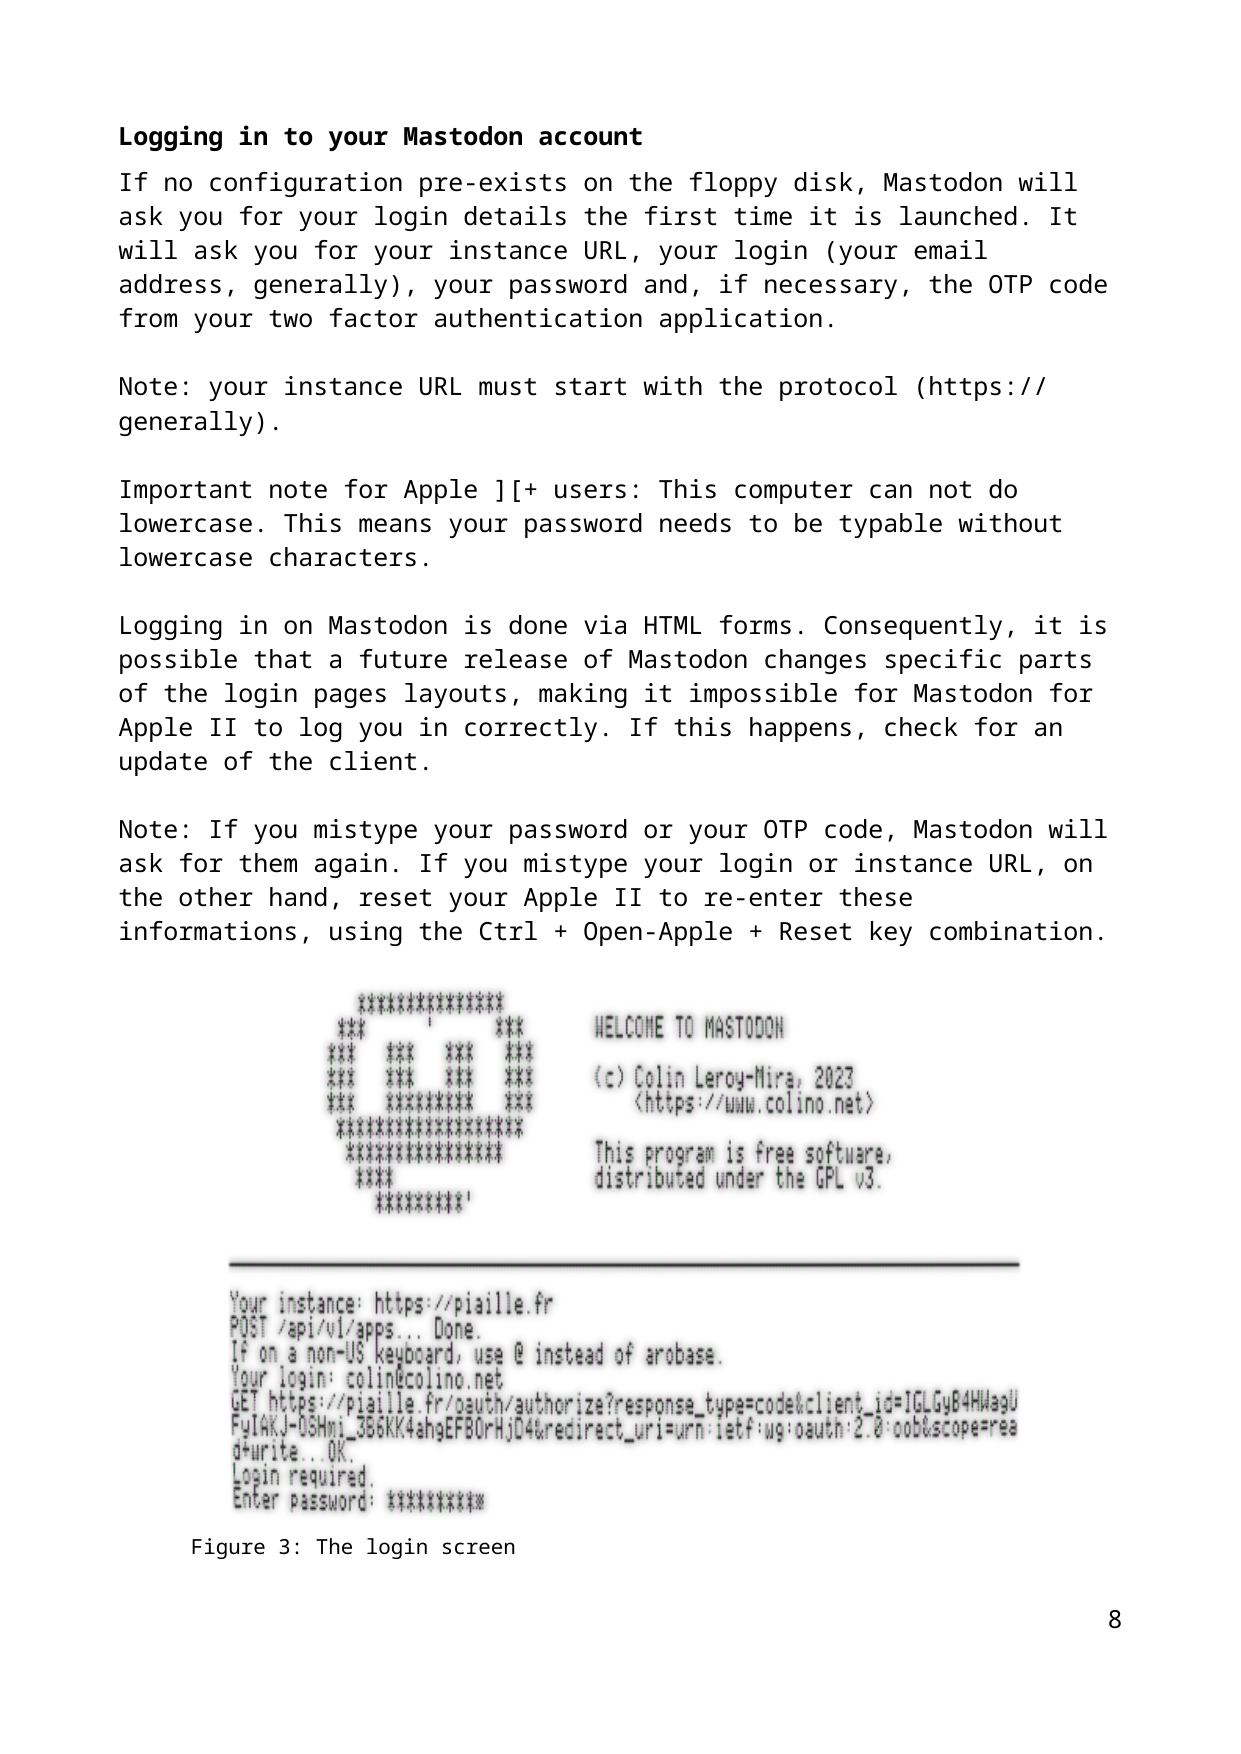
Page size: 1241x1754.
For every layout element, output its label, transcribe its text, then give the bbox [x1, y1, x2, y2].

text Note: If you mistype your password or your OTP code, Mastodon will ask for them again. If you mistype your login or instance URL, on the other hand, reset your Apple II to re-enter these informations, using the Ctrl + Open-Apple + Reset key combination. [118, 812, 1122, 948]
text Important note for Apple ][+ users: This computer can not do lowercase. This means your password needs to be typable without lowercase characters. [118, 471, 1122, 573]
subtitle Logging in to your Mastodon account [118, 118, 1122, 152]
text If no configuration pre-exists on the floppy disk, Mastodon will ask you for your login details the first time it is launched. It will ask you for your instance URL, your login (your email address, generally), your password and, if necessary, the OTP code from your two factor authentication application. [118, 165, 1122, 335]
text Logging in on Mastodon is done via HTML forms. Consequently, it is possible that a future release of Mastodon changes specific parts of the login pages layouts, making it impossible for Mastodon for Apple II to log you in correctly. If this happens, check for an update of the client. [118, 607, 1122, 778]
text Figure 3: The login screen [191, 1533, 1050, 1561]
picture [190, 960, 1050, 1533]
text Note: your instance URL must start with the protocol (https:// generally). [118, 369, 1122, 437]
